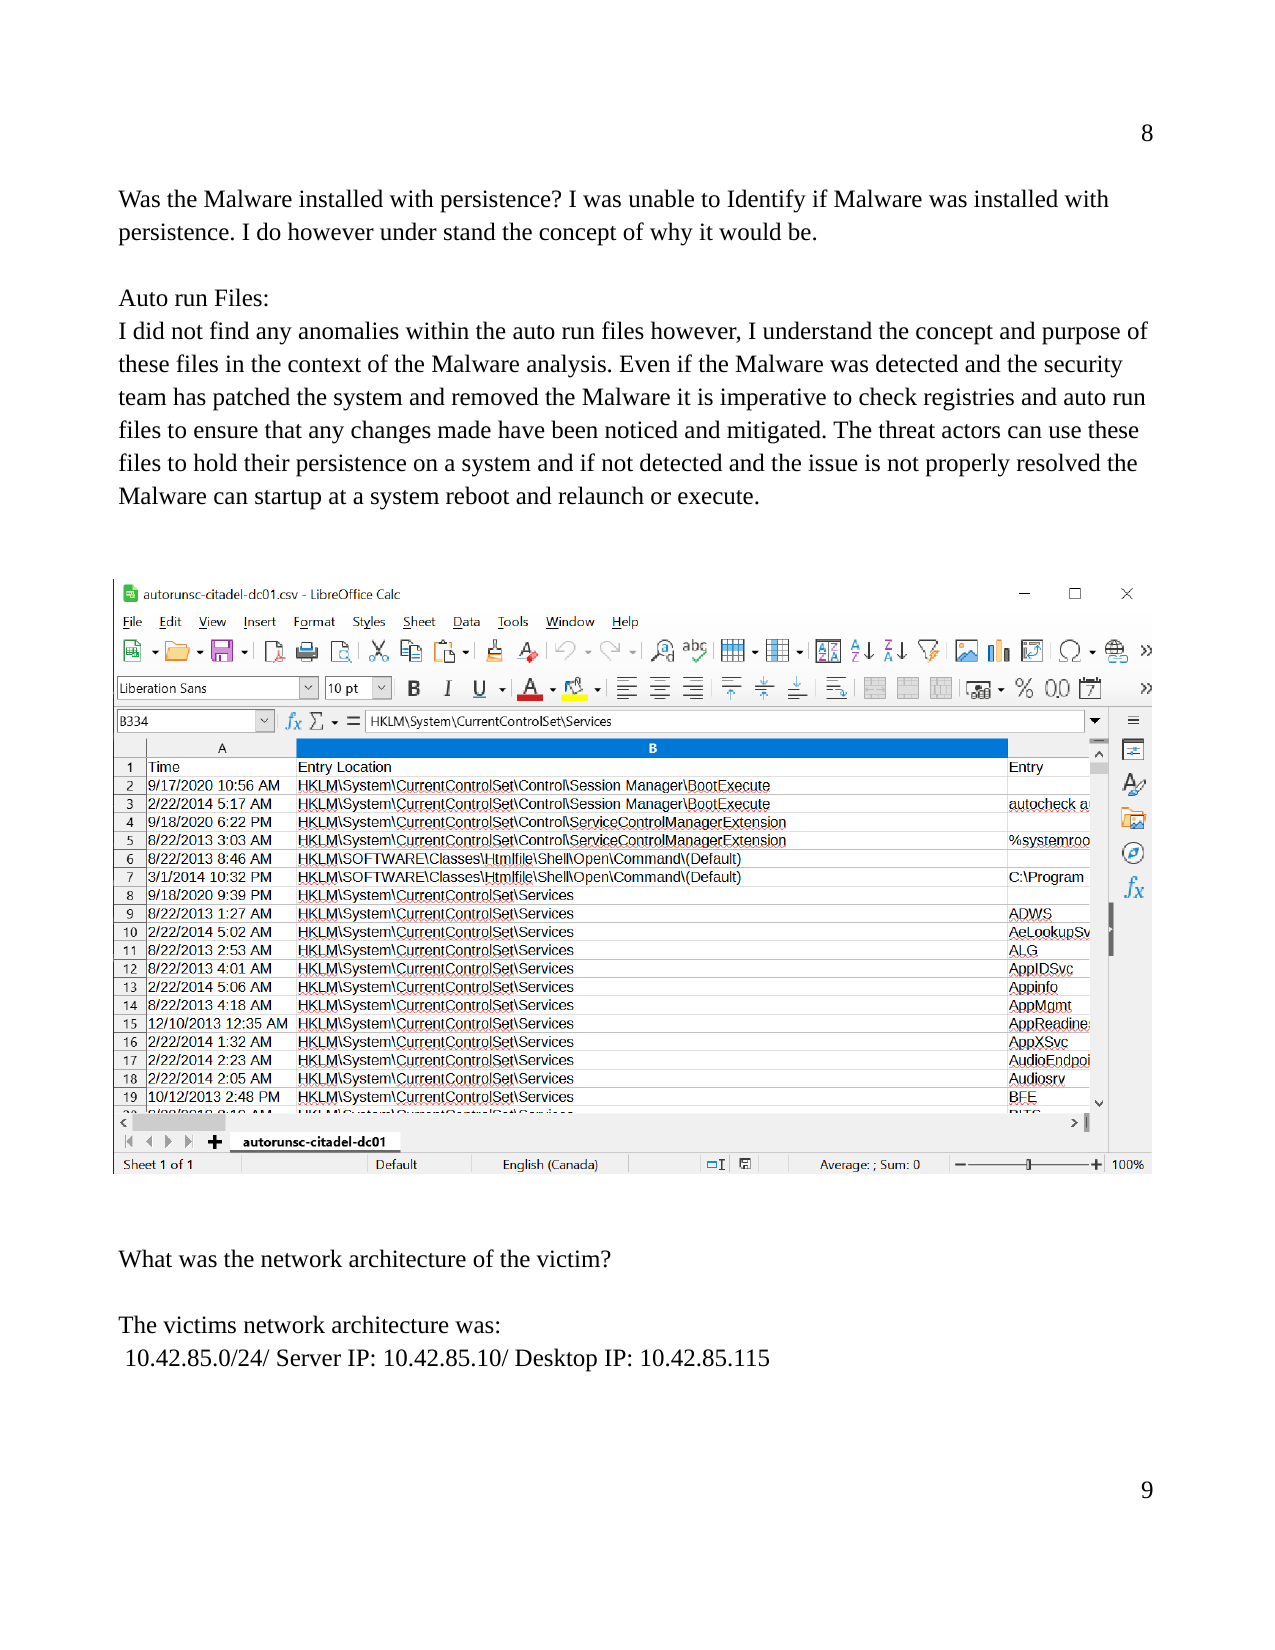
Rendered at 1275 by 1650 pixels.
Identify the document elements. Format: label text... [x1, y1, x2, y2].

text 8 [118, 118, 1157, 147]
text I did not find any anomalies within the auto run files however, I understand the concept and purpose of these files in the context of the Malware analysis. Even if the Malware was detected and the security team has patched the system and removed the Malware it is imperative to check registries and auto run files to ensure that any changes made have been noticed and mitigated. The threat actors can use these files to hold their persistence on a system and if not detected and the issue is not properly resolved the Malware can startup at a system reboot and relaunch or execute. [118, 316, 1157, 510]
picture [113, 579, 1152, 1174]
text What was the network architecture of the victim? [118, 1244, 1157, 1273]
text 10.42.85.0/24/ Server IP: 10.42.85.10/ Desktop IP: 10.42.85.115 [118, 1343, 1157, 1372]
text 9 [118, 1475, 1157, 1504]
text Auto run Files: [118, 283, 1157, 312]
text The victims network architecture was: [118, 1310, 1157, 1339]
text Was the Malware installed with persistence? I was unable to Identify if Malware was installed with persistence. I do however under stand the concept of why it would be. [118, 184, 1157, 246]
